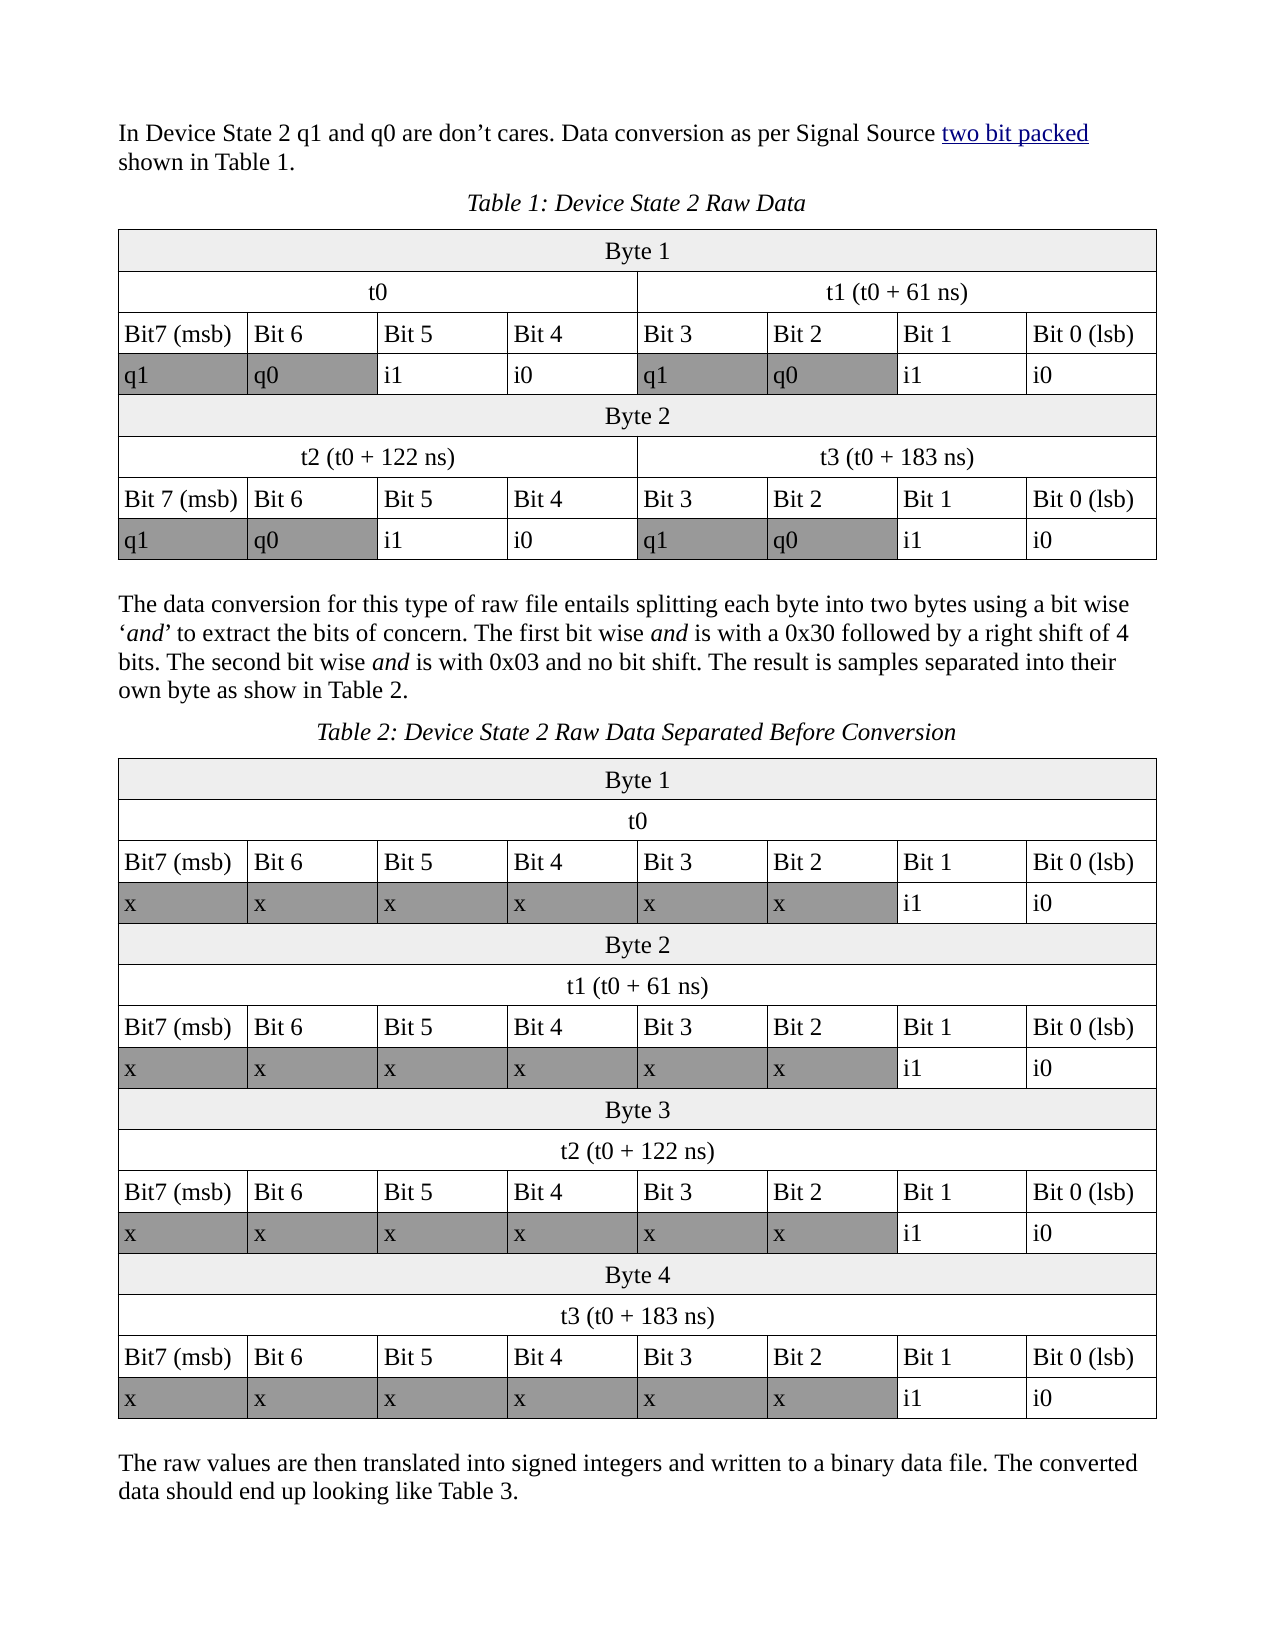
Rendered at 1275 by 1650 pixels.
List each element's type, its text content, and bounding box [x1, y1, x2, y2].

table_cell Bit 6 [248, 1006, 377, 1047]
table_cell Bit 4 [508, 478, 637, 518]
table_cell x [638, 1378, 767, 1418]
table_cell q0 [248, 354, 377, 394]
table_cell Bit 1 [898, 1336, 1026, 1377]
table_cell x [378, 883, 507, 923]
table_cell Bit 5 [378, 478, 507, 518]
table_cell i1 [898, 1378, 1026, 1418]
table_cell Bit 1 [898, 1171, 1026, 1212]
table_cell Bit 0 (lsb) [1027, 313, 1156, 353]
table_cell t1 (t0 + 61 ns) [119, 965, 1156, 1005]
table_cell Byte 4 [119, 1254, 1156, 1294]
table_cell Byte 2 [119, 395, 1156, 436]
table_cell x [638, 1213, 767, 1253]
table_cell Bit 3 [638, 1006, 767, 1047]
table_cell q1 [119, 354, 247, 394]
table_cell i1 [898, 519, 1026, 559]
table_cell Bit7 (msb) [119, 1006, 247, 1047]
table_cell x [508, 883, 637, 923]
table_cell i0 [1027, 1048, 1156, 1088]
table_cell Bit 4 [508, 1336, 637, 1377]
table_cell x [508, 1213, 637, 1253]
table_cell q0 [248, 519, 377, 559]
table_cell Bit 2 [768, 1171, 897, 1212]
table_cell Bit7 (msb) [119, 1171, 247, 1212]
table_cell Bit7 (msb) [119, 313, 247, 353]
text In Device State 2 q1 and q0 are don’t cares. Data conversion as per Signal Source two bit packed shown in Table 1. [118, 118, 1157, 176]
table_cell i1 [898, 354, 1026, 394]
table_cell x [378, 1213, 507, 1253]
table_cell x [768, 1378, 897, 1418]
table_cell Bit 3 [638, 1171, 767, 1212]
table_cell i1 [378, 354, 507, 394]
table_cell Bit 2 [768, 478, 897, 518]
table_cell i0 [1027, 1378, 1156, 1418]
table_cell Bit 4 [508, 1171, 637, 1212]
table_cell Bit 1 [898, 313, 1026, 353]
table_cell t2 (t0 + 122 ns) [119, 437, 637, 477]
table_cell Bit7 (msb) [119, 841, 247, 882]
table_cell t3 (t0 + 183 ns) [119, 1295, 1156, 1335]
table_cell x [508, 1378, 637, 1418]
text Table 1: Device State 2 Raw Data [118, 188, 1157, 217]
table_cell Bit 3 [638, 313, 767, 353]
table_cell Bit 2 [768, 1006, 897, 1047]
table_cell q1 [638, 519, 767, 559]
table_cell x [508, 1048, 637, 1088]
table_cell Bit 5 [378, 313, 507, 353]
table_cell Bit 0 (lsb) [1027, 841, 1156, 882]
table_cell t0 [119, 800, 1156, 840]
table_cell x [638, 883, 767, 923]
table_cell Bit 0 (lsb) [1027, 1006, 1156, 1047]
table_cell Bit 1 [898, 1006, 1026, 1047]
table_cell Bit 0 (lsb) [1027, 1336, 1156, 1377]
table_cell Byte 3 [119, 1089, 1156, 1129]
table_cell x [768, 1213, 897, 1253]
table_cell t1 (t0 + 61 ns) [638, 272, 1156, 312]
table_cell i0 [1027, 883, 1156, 923]
table_cell Bit 4 [508, 841, 637, 882]
table_cell i0 [1027, 354, 1156, 394]
table_cell Bit 6 [248, 1171, 377, 1212]
table_cell t2 (t0 + 122 ns) [119, 1130, 1156, 1170]
table_cell x [378, 1048, 507, 1088]
table_cell Bit 6 [248, 478, 377, 518]
table_cell Byte 2 [119, 924, 1156, 964]
table_cell q0 [768, 519, 897, 559]
table_cell Bit 2 [768, 1336, 897, 1377]
table_cell t0 [119, 272, 637, 312]
table_header Byte 1 [119, 759, 1156, 799]
table_cell Bit 6 [248, 313, 377, 353]
table_cell q1 [119, 519, 247, 559]
table_cell x [638, 1048, 767, 1088]
table_cell Bit 6 [248, 841, 377, 882]
table_cell i0 [508, 354, 637, 394]
table_cell x [119, 1213, 247, 1253]
table_cell Bit 1 [898, 841, 1026, 882]
table_cell Bit 5 [378, 1006, 507, 1047]
table_cell Bit 0 (lsb) [1027, 478, 1156, 518]
table_cell Bit 5 [378, 841, 507, 882]
table_cell x [248, 1213, 377, 1253]
table_cell x [119, 1048, 247, 1088]
table_cell i1 [898, 883, 1026, 923]
table_cell x [378, 1378, 507, 1418]
table_cell Bit 5 [378, 1336, 507, 1377]
table_cell i1 [898, 1048, 1026, 1088]
table_cell Bit 4 [508, 313, 637, 353]
table_cell x [768, 883, 897, 923]
table_cell x [248, 1378, 377, 1418]
table_cell i1 [898, 1213, 1026, 1253]
text Table 2: Device State 2 Raw Data Separated Before Conversion [118, 717, 1157, 745]
table_cell Bit 3 [638, 478, 767, 518]
table_cell Bit 7 (msb) [119, 478, 247, 518]
table_header Byte 1 [119, 230, 1156, 271]
table_cell Bit 2 [768, 313, 897, 353]
table_cell t3 (t0 + 183 ns) [638, 437, 1156, 477]
table_cell q0 [768, 354, 897, 394]
table_cell Bit 3 [638, 841, 767, 882]
table_cell i0 [1027, 1213, 1156, 1253]
table_cell Bit 1 [898, 478, 1026, 518]
table_cell Bit 6 [248, 1336, 377, 1377]
table_cell Bit7 (msb) [119, 1336, 247, 1377]
table_cell q1 [638, 354, 767, 394]
table_cell i1 [378, 519, 507, 559]
table_cell Bit 5 [378, 1171, 507, 1212]
table_cell i0 [508, 519, 637, 559]
table_cell x [119, 1378, 247, 1418]
table_cell Bit 4 [508, 1006, 637, 1047]
table_cell x [248, 1048, 377, 1088]
table_cell x [119, 883, 247, 923]
table_cell Bit 0 (lsb) [1027, 1171, 1156, 1212]
text The raw values are then translated into signed integers and written to a binary data file. The converted data should end up looking like Table 3. [118, 1448, 1157, 1505]
table_cell i0 [1027, 519, 1156, 559]
table_cell Bit 3 [638, 1336, 767, 1377]
table_cell x [768, 1048, 897, 1088]
table_cell Bit 2 [768, 841, 897, 882]
table_cell x [248, 883, 377, 923]
text The data conversion for this type of raw file entails splitting each byte into two bytes using a bit wise ‘and’ to extract the bits of concern. The first bit wise and is with a 0x30 followed by a right shift of 4 bits. The second bit wise and is with 0x03 and no bit shift. The result is samples separated into their own byte as show in Table 2. [118, 589, 1157, 704]
